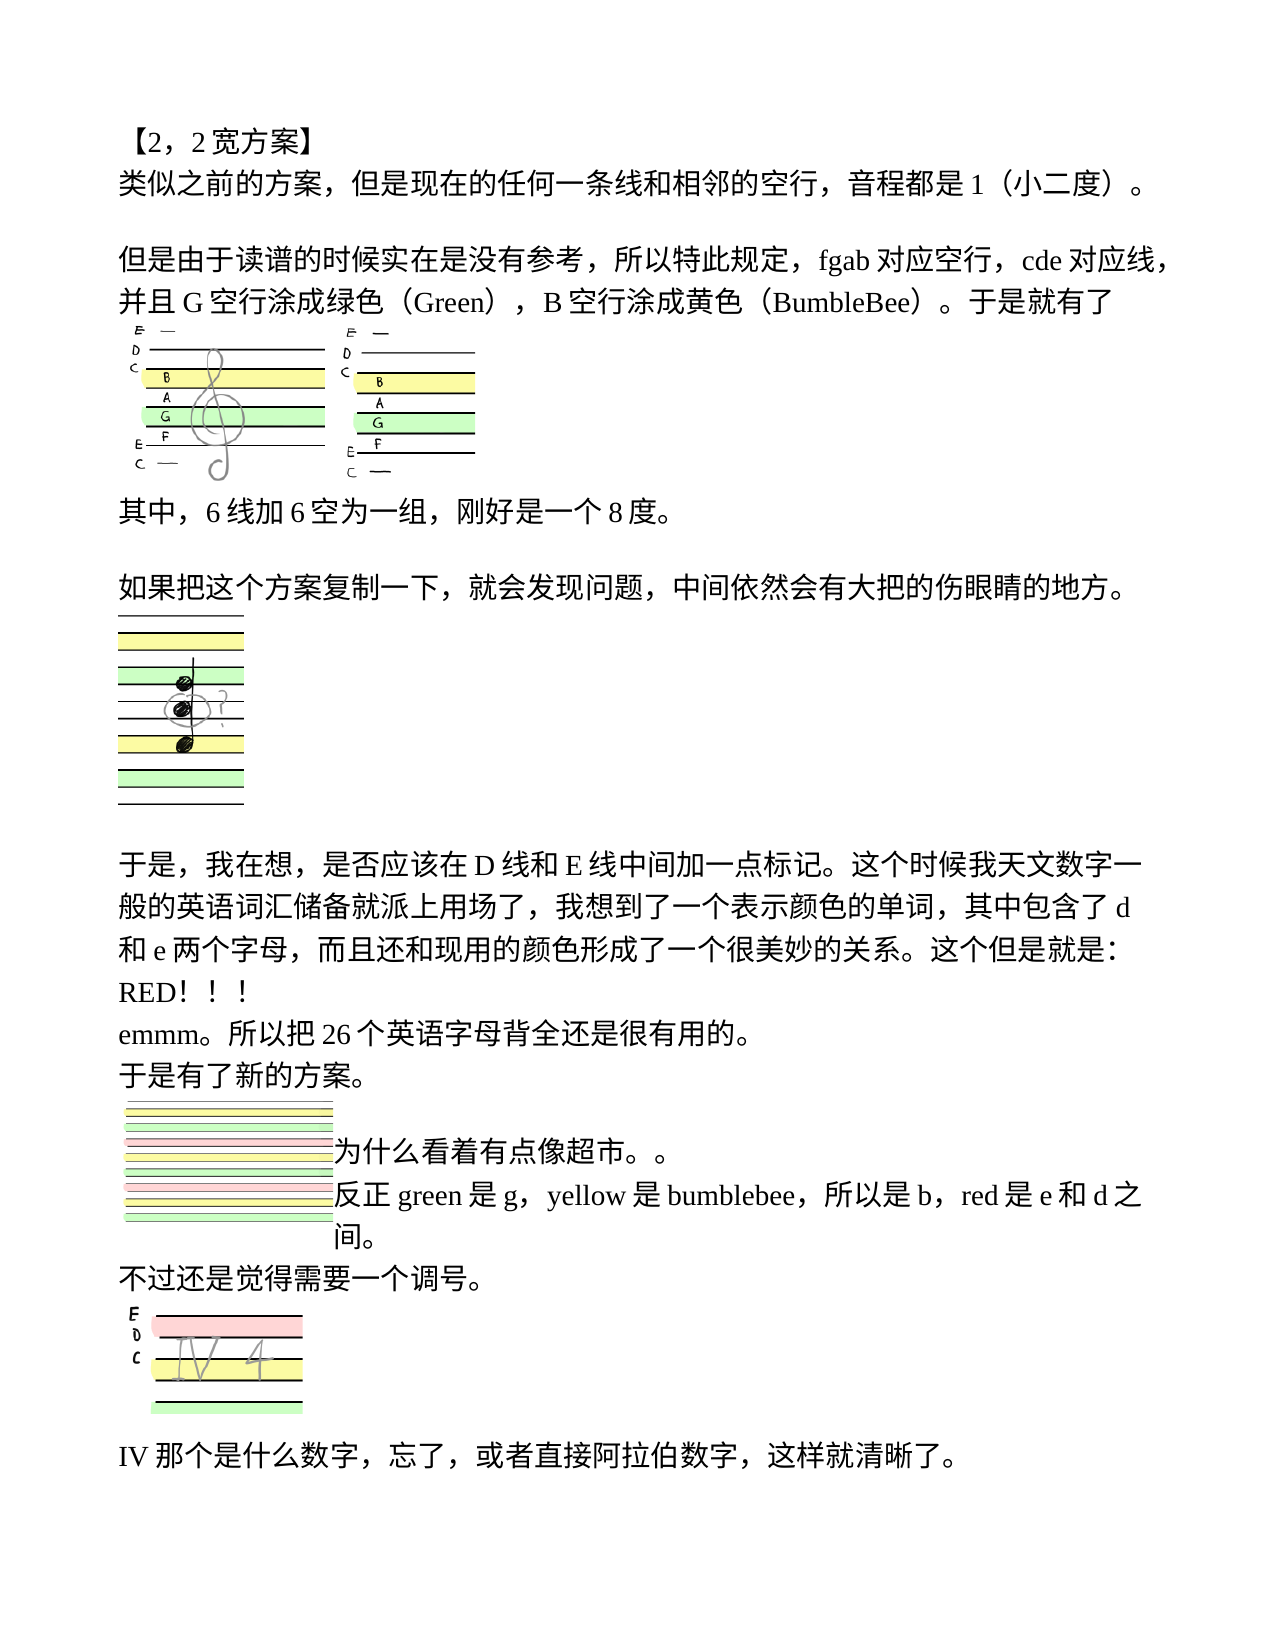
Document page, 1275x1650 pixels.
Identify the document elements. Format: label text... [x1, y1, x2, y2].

picture [118, 606, 244, 813]
text 为什么看着有点像超市。。 [334, 1129, 1157, 1171]
text 于是，我在想，是否应该在D线和E线中间加一点标记。这个时候我天文数字一般的英语词汇储备就派上用场了，我想到了一个表示颜色的单词，其中包含了d和e两个字母，而且还和现用的颜色形成了一个很美妙的关系。这个但是就是：RED！！！ [118, 841, 1157, 1011]
picture [118, 320, 476, 486]
text 反正green是g，yellow是bumblebee，所以是b，red是e和d之间。 [118, 1171, 1157, 1256]
picture [118, 1095, 334, 1224]
text 其中，6线加6空为一组，刚好是一个8度。 [118, 488, 1157, 531]
text IV那个是什么数字，忘了，或者直接阿拉伯数字，这样就清晰了。 [118, 1432, 1157, 1474]
text emmm。所以把26个英语字母背全还是很有用的。 [118, 1011, 1157, 1053]
text 类似之前的方案，但是现在的任何一条线和相邻的空行，音程都是1（小二度）。 [118, 160, 1157, 203]
text 不过还是觉得需要一个调号。 [118, 1256, 1157, 1298]
text 如果把这个方案复制一下，就会发现问题，中间依然会有大把的伤眼睛的地方。 [118, 564, 1157, 607]
text 【2，2宽方案】 [118, 118, 1157, 160]
text 但是由于读谱的时候实在是没有参考，所以特此规定，fgab对应空行，cde对应线，并且G空行涂成绿色（Green），B空行涂成黄色（BumbleBee）。于是就有了 [118, 236, 1157, 321]
text 于是有了新的方案。 [118, 1053, 1157, 1095]
picture [118, 1297, 303, 1414]
